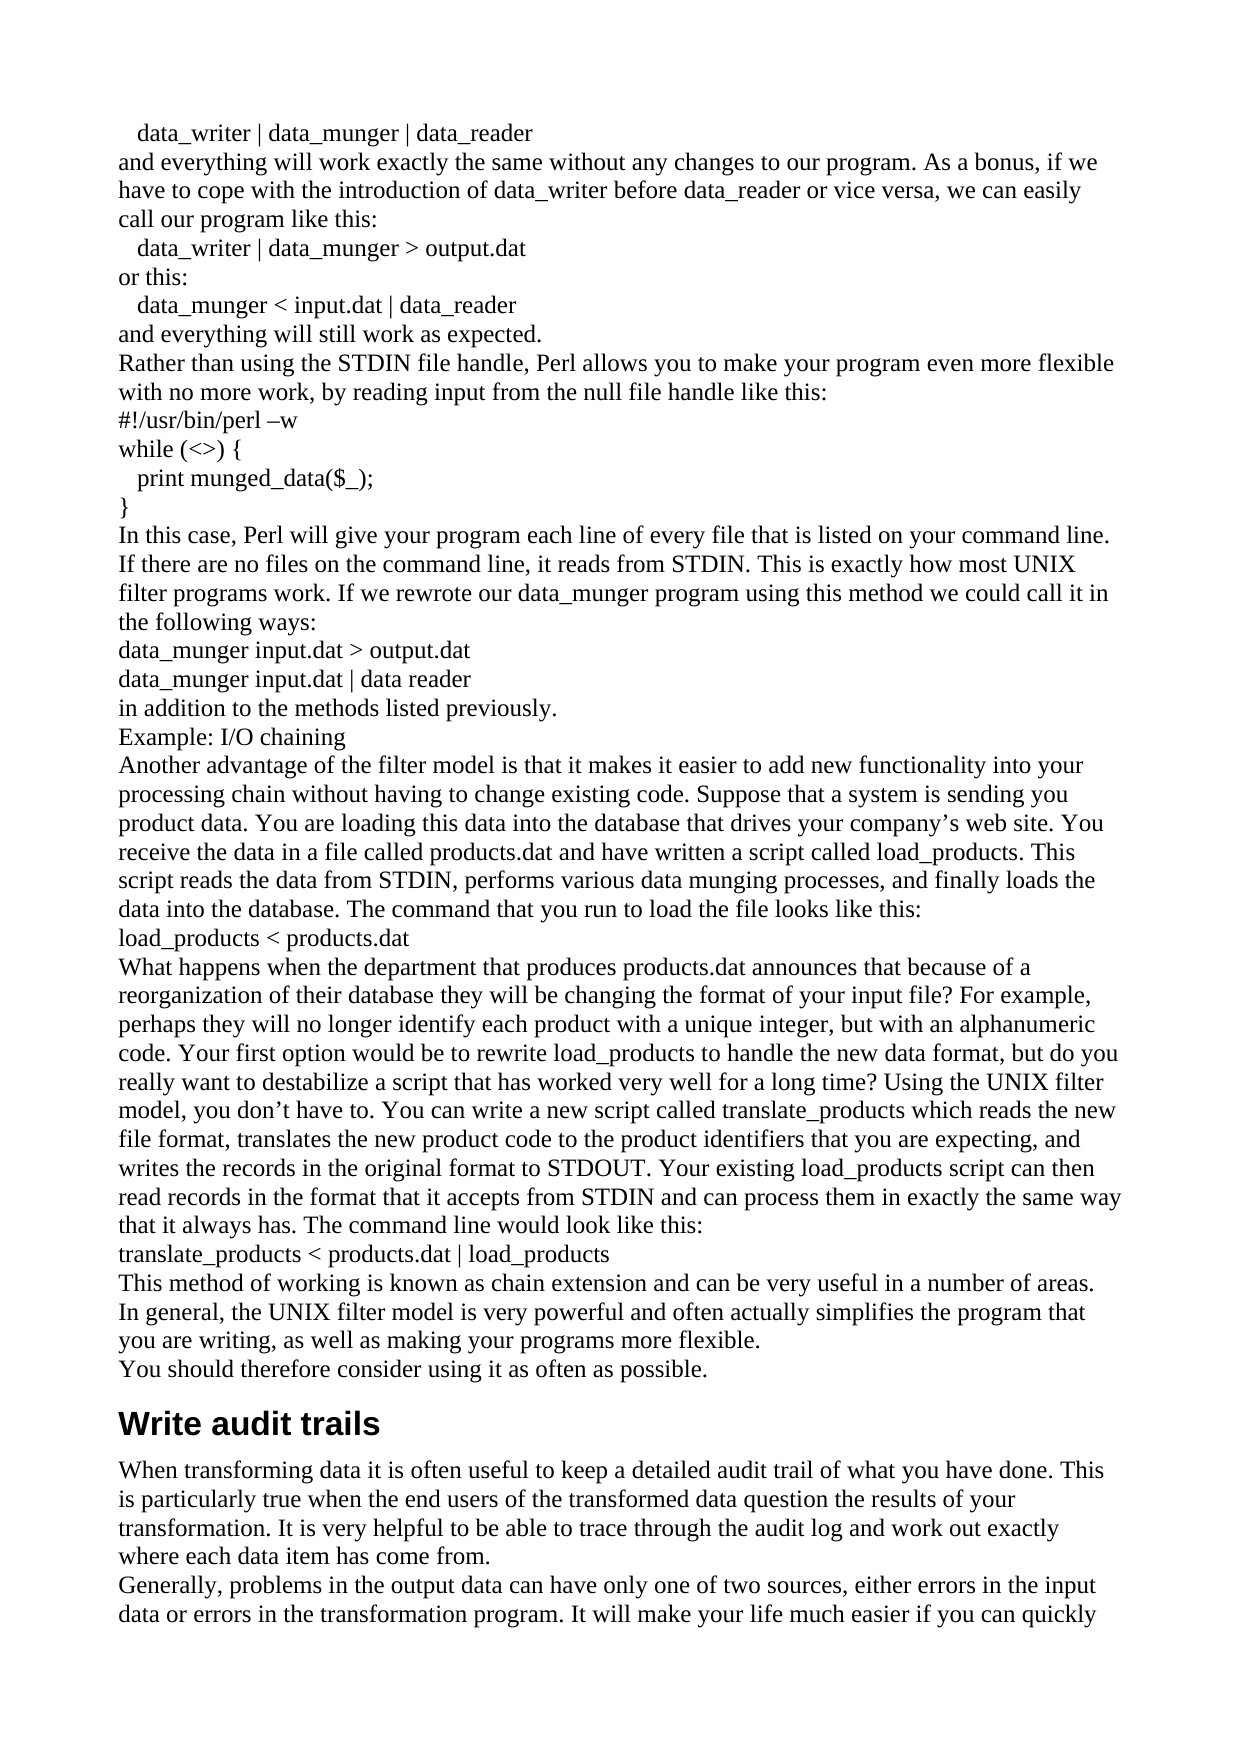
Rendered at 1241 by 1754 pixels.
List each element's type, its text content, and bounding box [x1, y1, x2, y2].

text You should therefore consider using it as often as possible. [118, 1354, 1122, 1383]
text data_munger input.dat > output.dat [118, 636, 1122, 664]
text in addition to the methods listed previously. [118, 693, 1122, 722]
text data_writer | data_munger > output.dat [118, 233, 1122, 262]
text load_products < products.dat [118, 923, 1122, 952]
text Another advantage of the filter model is that it makes it easier to add new functionality into your processing chain without having to change existing code. Suppose that a system is sending you product data. You are loading this data into the database that drives your company’s web site. You receive the data in a file called products.dat and have written a script called load_products. This script reads the data from STDIN, performs various data munging processes, and finally loads the data into the database. The command that you run to load the file looks like this: [118, 751, 1122, 923]
text data_writer | data_munger | data_reader [118, 118, 1122, 147]
text In general, the UNIX filter model is very powerful and often actually simplifies the program that you are writing, as well as making your programs more flexible. [118, 1297, 1122, 1354]
text while (<>) { [118, 434, 1122, 463]
text and everything will work exactly the same without any changes to our program. As a bonus, if we have to cope with the introduction of data_writer before data_reader or vice versa, we can easily call our program like this: [118, 147, 1122, 233]
text In this case, Perl will give your program each line of every file that is listed on your command line. If there are no files on the command line, it reads from STDIN. This is exactly how most UNIX filter programs work. If we rewrote our data_munger program using this method we could call it in the following ways: [118, 521, 1122, 636]
text When transforming data it is often useful to keep a detailed audit trail of what you have done. This is particularly true when the end users of the transformed data question the results of your transformation. It is very helpful to be able to trace through the audit log and work out exactly where each data item has come from. [118, 1455, 1122, 1570]
text data_munger < input.dat | data_reader [118, 291, 1122, 319]
subtitle Write audit trails [118, 1404, 1122, 1443]
text Rather than using the STDIN file handle, Perl allows you to make your program even more flexible with no more work, by reading input from the null file handle like this: [118, 348, 1122, 406]
text translate_products < products.dat | load_products [118, 1239, 1122, 1268]
text #!/usr/bin/perl –w [118, 406, 1122, 434]
text What happens when the department that produces products.dat announces that because of a reorganization of their database they will be changing the format of your input file? For example, perhaps they will no longer identify each product with a unique integer, but with an alphanumeric code. Your first option would be to rewrite load_products to handle the new data format, but do you really want to destabilize a script that has worked very well for a long time? Using the UNIX filter [118, 952, 1122, 1096]
text data_munger input.dat | data reader [118, 664, 1122, 693]
text This method of working is known as chain extension and can be very useful in a number of areas. [118, 1268, 1122, 1297]
text print munged_data($_); [118, 463, 1122, 492]
text } [118, 492, 1122, 521]
text Generally, problems in the output data can have only one of two sources, either errors in the input data or errors in the transformation program. It will make your life much easier if you can quickly [118, 1570, 1122, 1628]
text Example: I/O chaining [118, 722, 1122, 751]
text and everything will still work as expected. [118, 319, 1122, 348]
text or this: [118, 262, 1122, 291]
text model, you don’t have to. You can write a new script called translate_products which reads the new file format, translates the new product code to the product identifiers that you are expecting, and writes the records in the original format to STDOUT. Your existing load_products script can then read records in the format that it accepts from STDIN and can process them in exactly the same way that it always has. The command line would look like this: [118, 1096, 1122, 1239]
